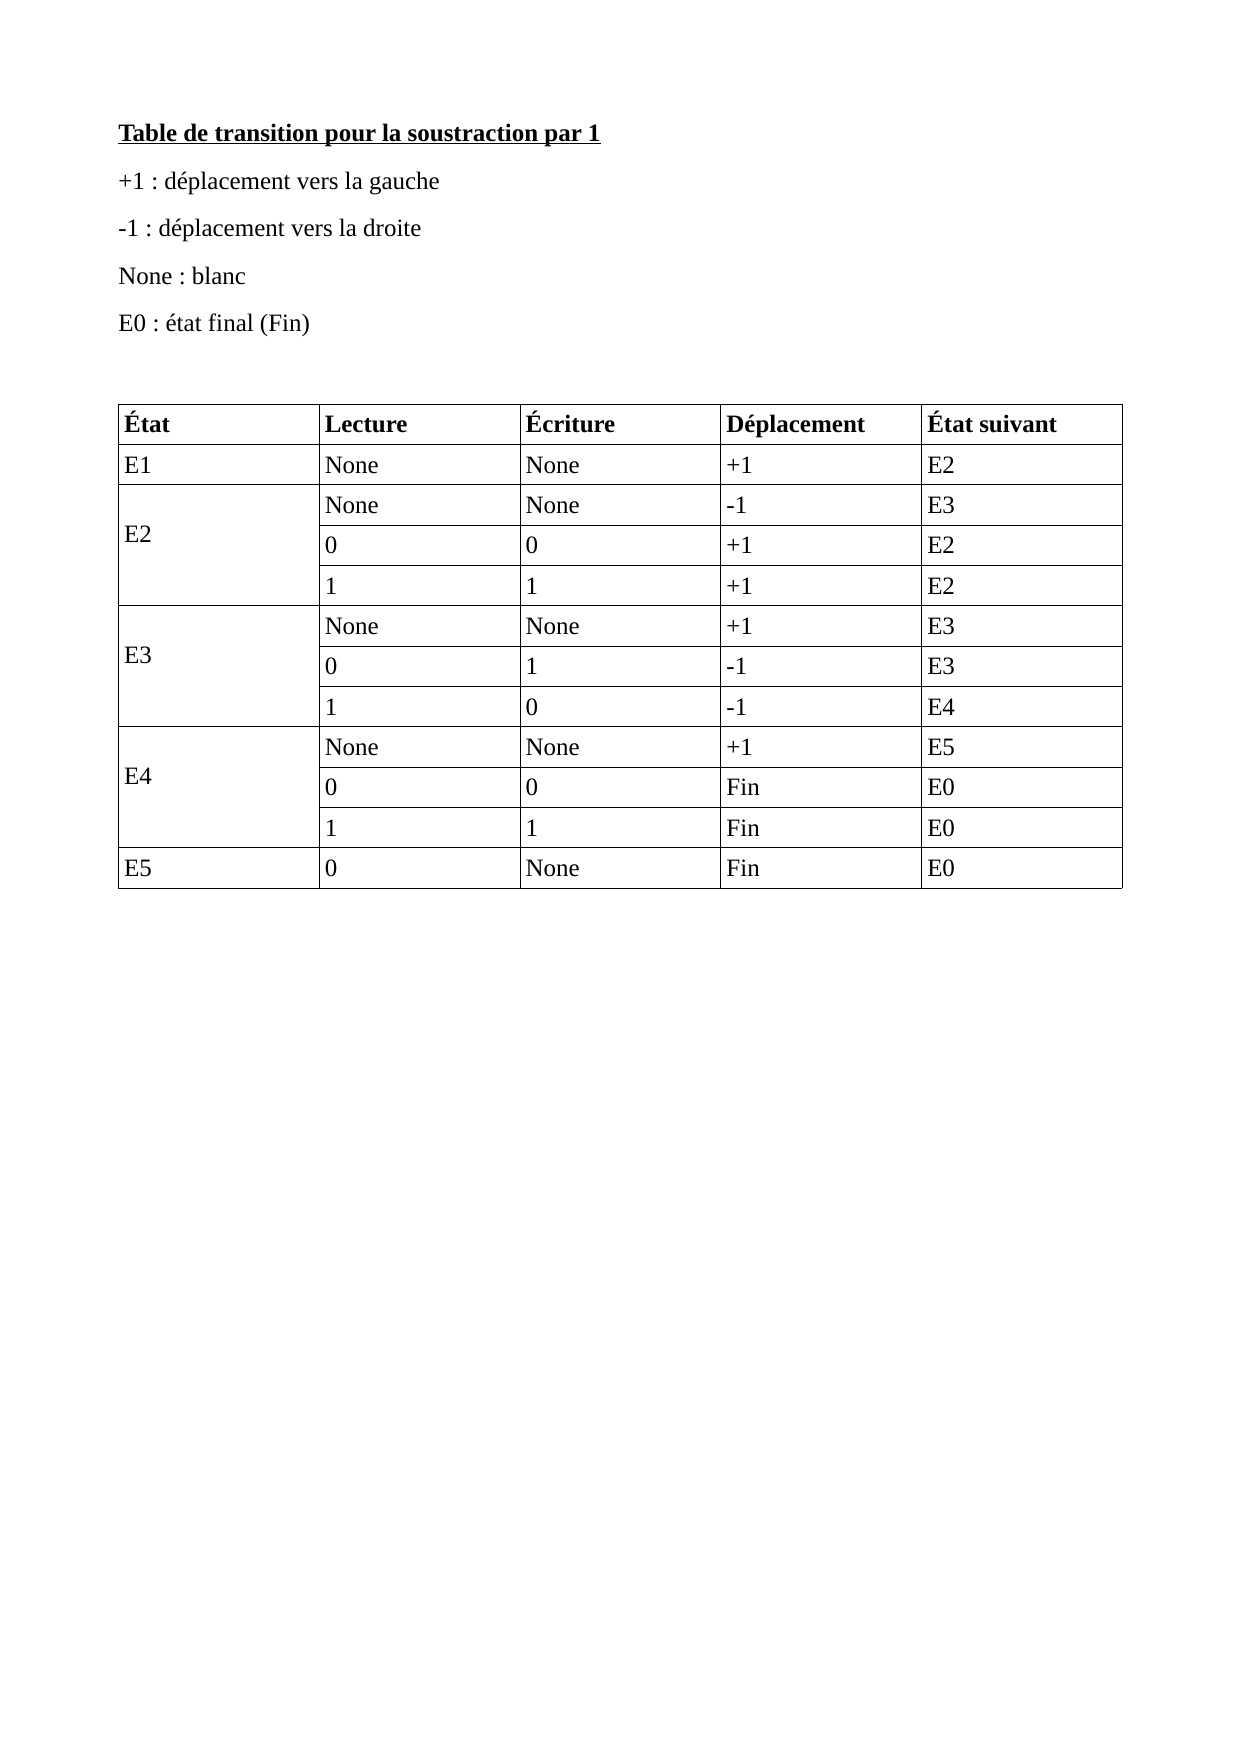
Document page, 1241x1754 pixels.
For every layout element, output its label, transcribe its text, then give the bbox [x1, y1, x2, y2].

table_cell E4 [119, 727, 319, 847]
table_cell E0 [922, 768, 1122, 807]
table_cell E4 [922, 687, 1122, 726]
table_cell 0 [320, 647, 520, 686]
table_cell E0 [922, 848, 1122, 887]
table_cell E2 [119, 485, 319, 605]
table_cell E3 [922, 485, 1122, 525]
table_cell E2 [922, 445, 1122, 484]
table_cell 1 [320, 808, 520, 847]
table_cell E5 [922, 727, 1122, 767]
table_header Déplacement [721, 405, 921, 444]
table_cell E3 [922, 606, 1122, 646]
text Table de transition pour la soustraction par 1 [118, 118, 1122, 147]
table_cell Fin [721, 848, 921, 887]
table_cell 1 [521, 808, 720, 847]
table_cell 1 [320, 687, 520, 726]
table_cell E2 [922, 566, 1122, 605]
text E0 : état final (Fin) [118, 308, 1122, 337]
table_cell None [521, 445, 720, 484]
table_cell +1 [721, 606, 921, 646]
table_cell +1 [721, 727, 921, 767]
table_cell -1 [721, 485, 921, 525]
table_cell 0 [521, 687, 720, 726]
table_cell None [521, 727, 720, 767]
table_cell Fin [721, 768, 921, 807]
text -1 : déplacement vers la droite [118, 213, 1122, 242]
table_cell 0 [320, 848, 520, 887]
table_header État suivant [922, 405, 1122, 444]
table_cell E1 [119, 445, 319, 484]
table_cell E5 [119, 848, 319, 887]
table_cell None [521, 485, 720, 525]
table_cell +1 [721, 445, 921, 484]
table_cell None [320, 445, 520, 484]
table_cell 0 [320, 768, 520, 807]
table_cell None [521, 848, 720, 887]
table_cell +1 [721, 566, 921, 605]
table_cell E3 [922, 647, 1122, 686]
table_cell 0 [521, 768, 720, 807]
table_cell None [320, 606, 520, 646]
table_cell Fin [721, 808, 921, 847]
table_header Lecture [320, 405, 520, 444]
text None : blanc [118, 261, 1122, 290]
table_header État [119, 405, 319, 444]
table_cell -1 [721, 647, 921, 686]
table_cell 1 [521, 647, 720, 686]
table_cell E2 [922, 526, 1122, 565]
table_cell 0 [320, 526, 520, 565]
table_cell None [320, 727, 520, 767]
table_cell E0 [922, 808, 1122, 847]
table_cell E3 [119, 606, 319, 726]
table_cell 0 [521, 526, 720, 565]
table_cell -1 [721, 687, 921, 726]
table_cell +1 [721, 526, 921, 565]
table_header Écriture [521, 405, 720, 444]
text +1 : déplacement vers la gauche [118, 166, 1122, 194]
table_cell 1 [320, 566, 520, 605]
table_cell 1 [521, 566, 720, 605]
table_cell None [521, 606, 720, 646]
table_cell None [320, 485, 520, 525]
